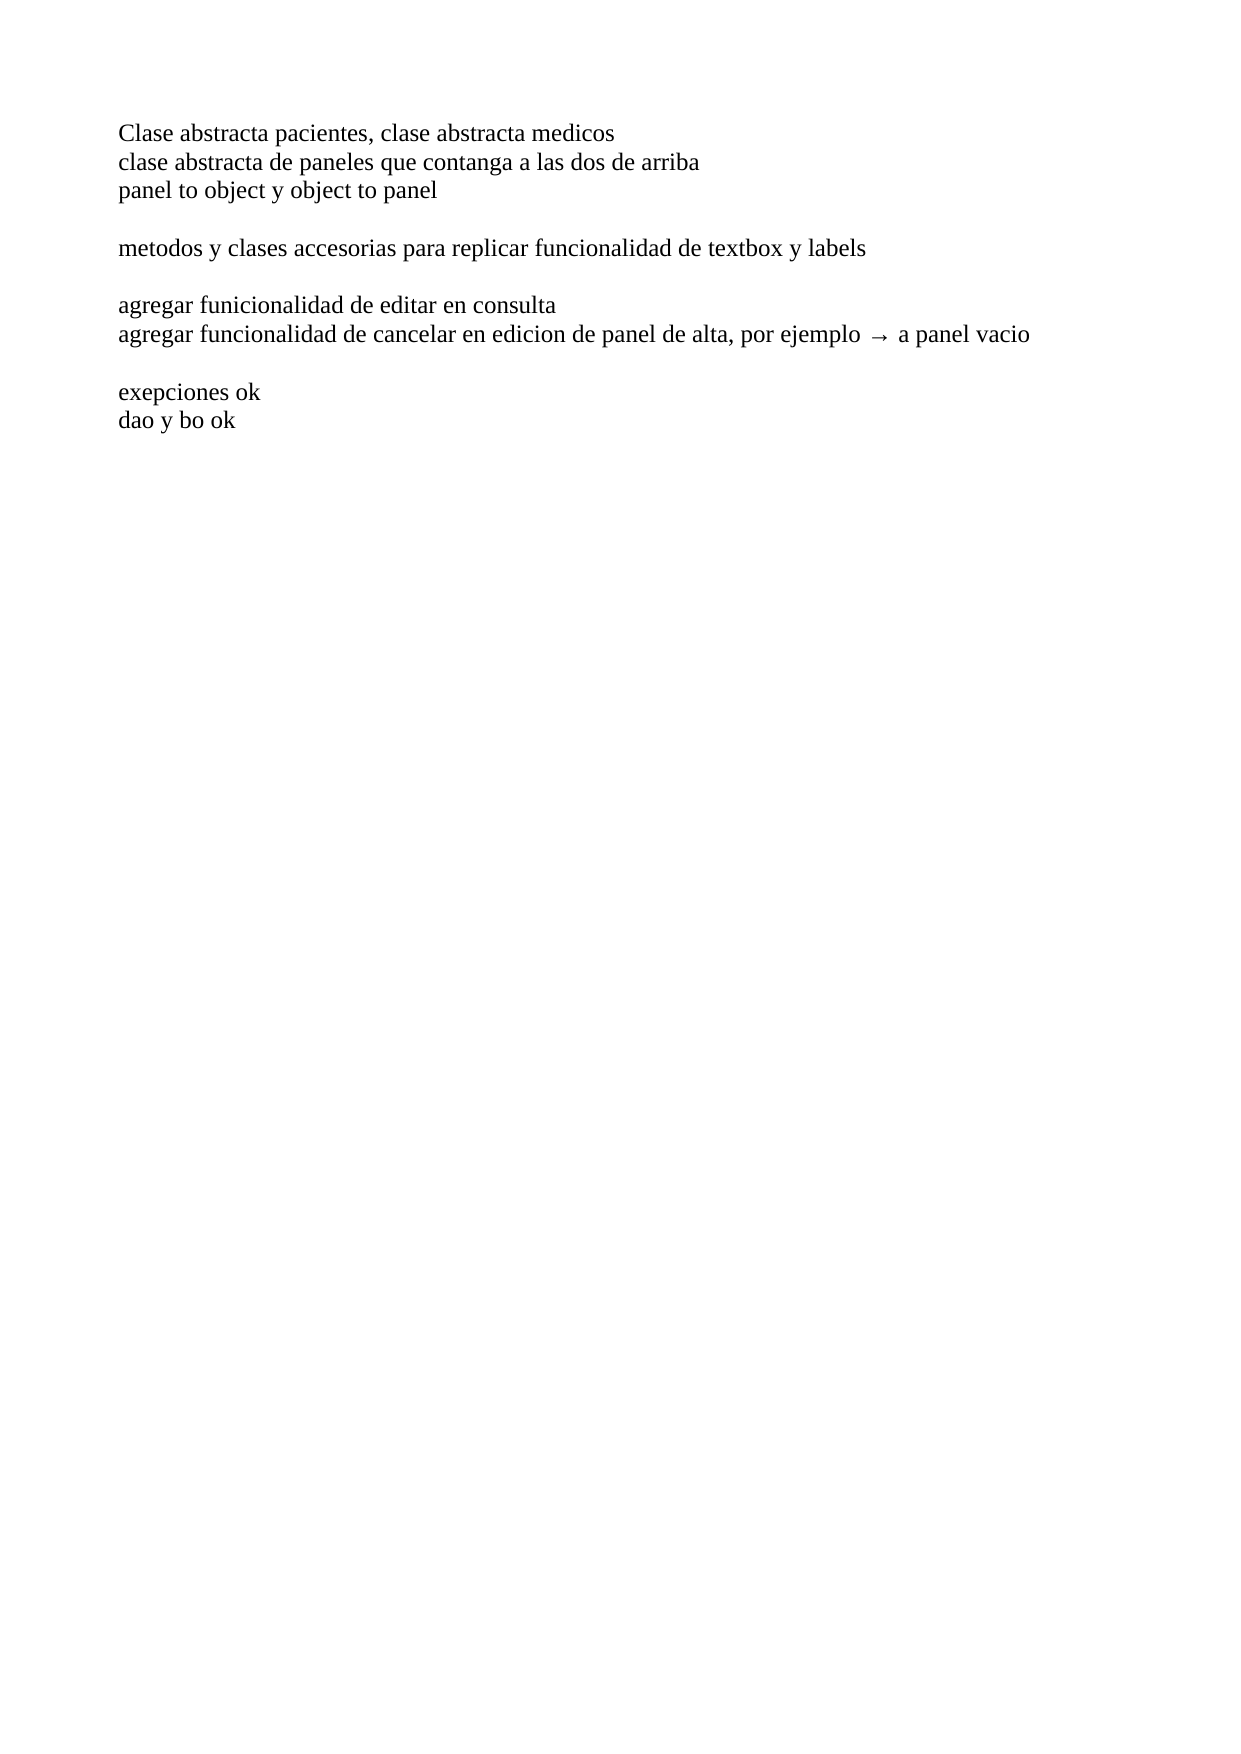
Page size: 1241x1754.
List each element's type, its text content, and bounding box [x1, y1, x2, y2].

text agregar funcionalidad de cancelar en edicion de panel de alta, por ejemplo → a panel vacio [118, 319, 1122, 348]
text dao y bo ok [118, 406, 1122, 434]
text agregar funicionalidad de editar en consulta [118, 291, 1122, 319]
text clase abstracta de paneles que contanga a las dos de arriba [118, 147, 1122, 176]
text Clase abstracta pacientes, clase abstracta medicos [118, 118, 1122, 147]
text panel to object y object to panel [118, 176, 1122, 204]
text metodos y clases accesorias para replicar funcionalidad de textbox y labels [118, 233, 1122, 262]
text exepciones ok [118, 377, 1122, 406]
